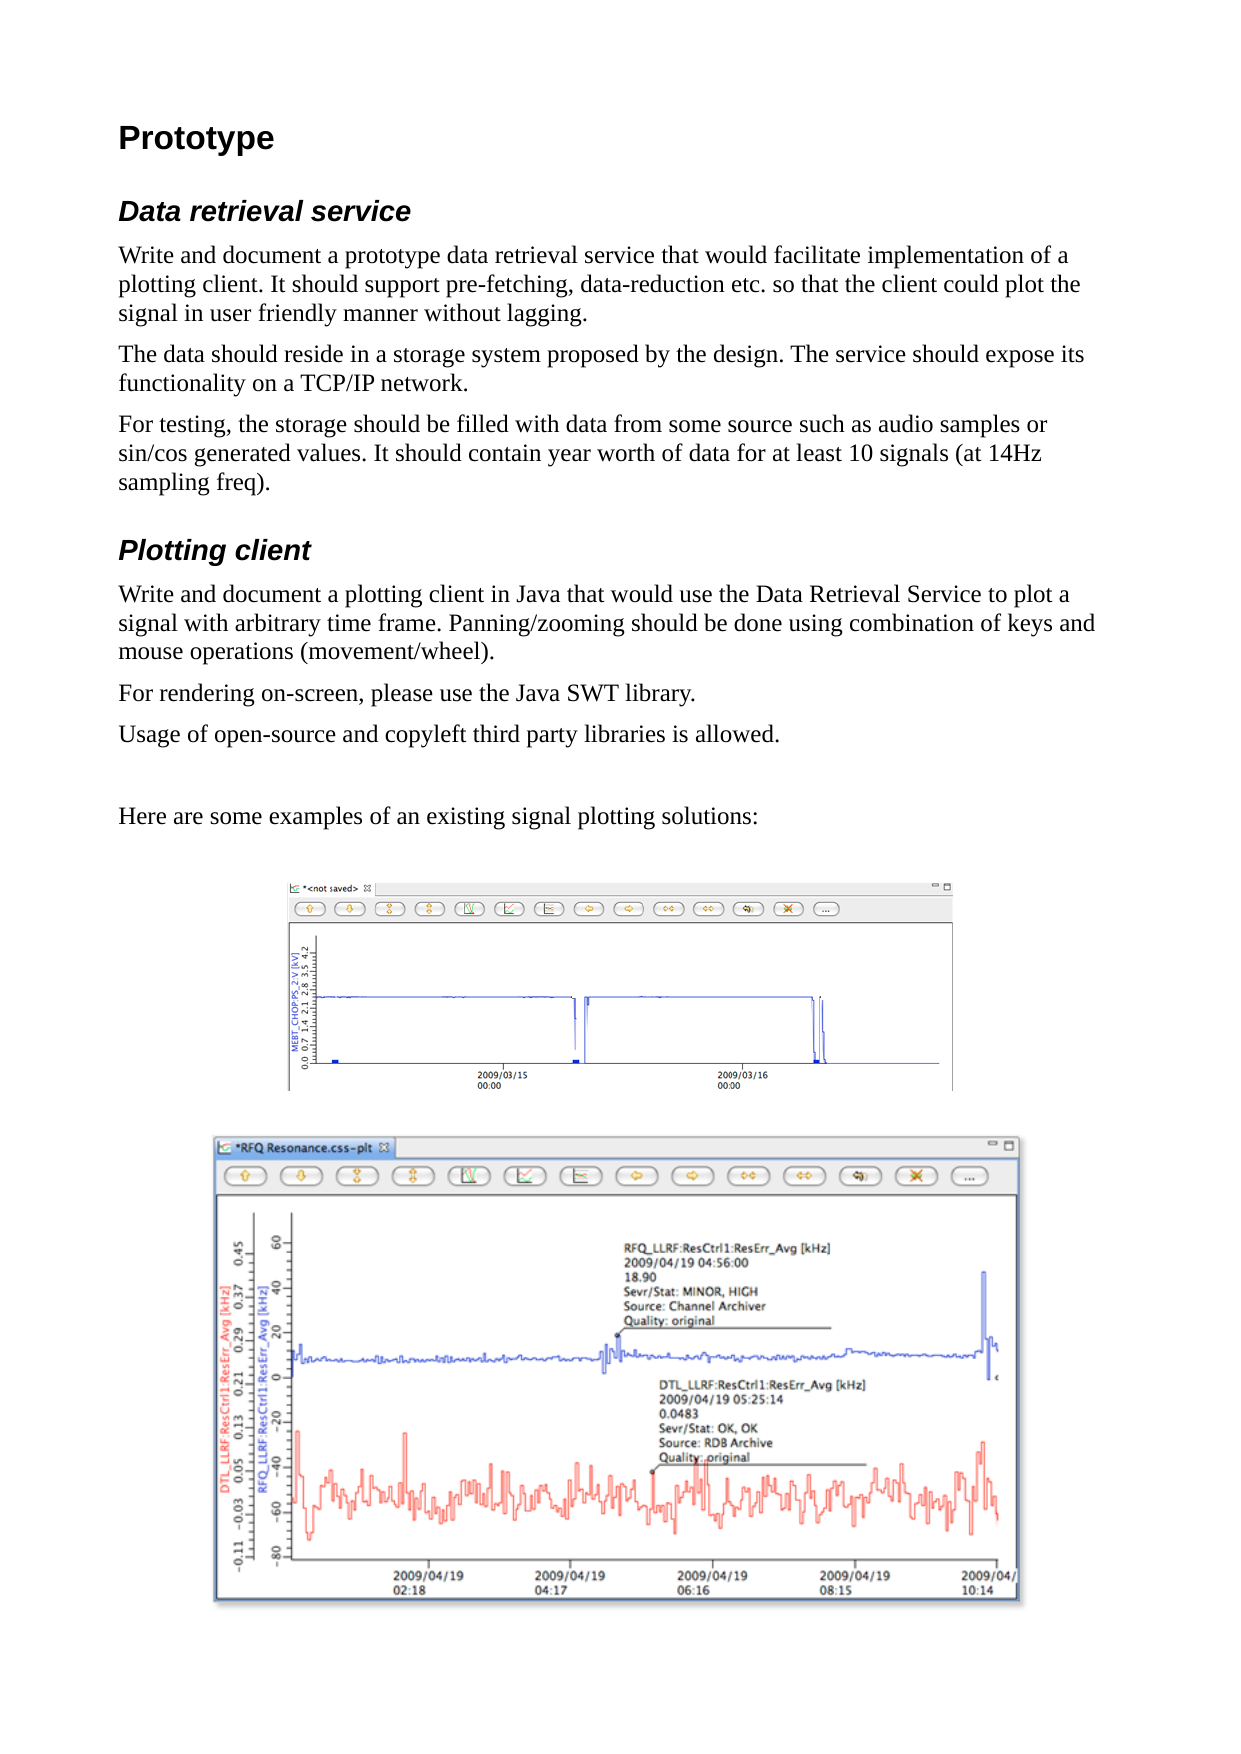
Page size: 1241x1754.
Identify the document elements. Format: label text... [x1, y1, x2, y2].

subtitle Prototype [118, 118, 1122, 157]
text The data should reside in a storage system proposed by the design. The service should expose its functionality on a TCP/IP network. [118, 339, 1122, 397]
text Write and document a plotting client in Java that would use the Data Retrieval Service to plot a signal with arbitrary time frame. Panning/zooming should be done using combination of keys and mouse operations (movement/wheel). [118, 579, 1122, 665]
text For testing, the storage should be filled with data from some source such as audio samples or sin/cos generated values. It should contain year worth of data for at least 10 signals (at 14Hz sampling freq). [118, 409, 1122, 495]
text Here are some examples of an existing signal plotting solutions: [118, 801, 1122, 830]
subtitle Plotting client [118, 533, 1122, 566]
text For rendering on-screen, please use the Java SWT library. [118, 678, 1122, 706]
text Write and document a prototype data retrieval service that would facilitate implementation of a plotting client. It should support pre-fetching, data-reduction etc. so that the client could plot the signal in user friendly manner without lagging. [118, 240, 1122, 327]
subtitle Data retrieval service [118, 194, 1122, 228]
text Usage of open-source and copyleft third party libraries is allowed. [118, 719, 1122, 748]
